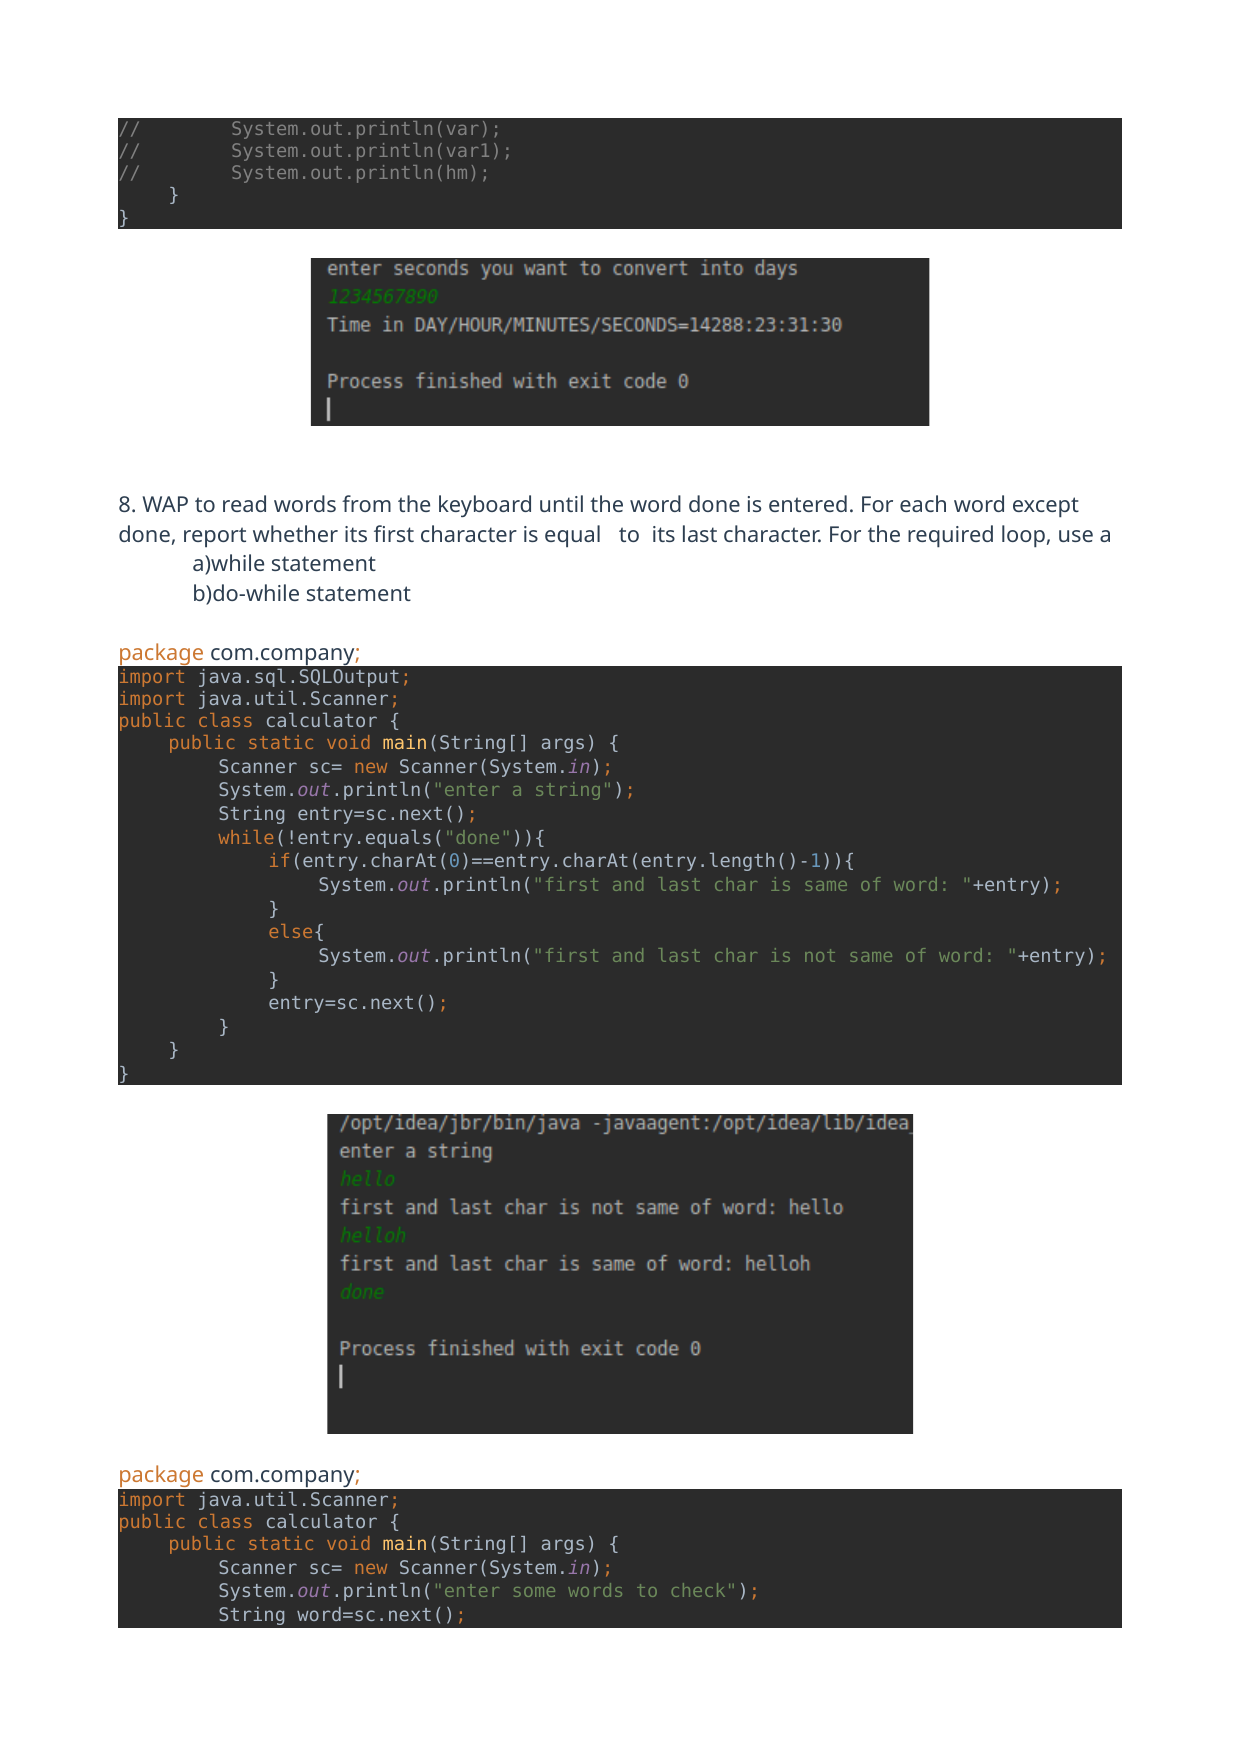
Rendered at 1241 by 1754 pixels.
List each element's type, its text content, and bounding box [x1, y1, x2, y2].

text } [118, 1039, 1122, 1063]
text System.out.println("enter a string"); [118, 779, 1122, 803]
text Scanner sc= new Scanner(System.in); [118, 756, 1122, 779]
text } [118, 898, 1122, 921]
text while(!entry.equals("done")){ [118, 827, 1122, 850]
text Scanner sc= new Scanner(System.in); [118, 1557, 1122, 1580]
text System.out.println("enter some words to check"); [118, 1580, 1122, 1604]
text String entry=sc.next(); [118, 803, 1122, 827]
picture [310, 258, 930, 426]
text String word=sc.next(); [118, 1604, 1122, 1628]
picture [327, 1114, 914, 1434]
text 8. WAP to read words from the keyboard until the word done is entered. For each word except done, report whether its first character is equal to its last character. For the required loop, use a a)while statement b)do-while statement [118, 489, 1122, 608]
text package com.company; [118, 637, 1122, 666]
text public static void main(String[] args) { [118, 732, 1122, 756]
text entry=sc.next(); [118, 992, 1122, 1016]
text // System.out.println(var1); [118, 140, 1122, 162]
text public static void main(String[] args) { [118, 1533, 1122, 1557]
text } [118, 184, 1122, 207]
text public class calculator { [118, 1511, 1122, 1533]
text } [118, 1016, 1122, 1039]
text package com.company; [118, 1459, 1122, 1489]
text public class calculator { [118, 710, 1122, 732]
text // System.out.println(var); [118, 118, 1122, 140]
text else{ [118, 921, 1122, 945]
text import java.util.Scanner; [118, 688, 1122, 710]
text System.out.println("first and last char is not same of word: "+entry); [118, 945, 1122, 968]
text } [118, 207, 1122, 229]
text } [118, 968, 1122, 992]
text // System.out.println(hm); [118, 162, 1122, 184]
text if(entry.charAt(0)==entry.charAt(entry.length()-1)){ [118, 850, 1122, 874]
text import java.util.Scanner; [118, 1489, 1122, 1511]
text } [118, 1063, 1122, 1085]
text System.out.println("first and last char is same of word: "+entry); [118, 874, 1122, 898]
text import java.sql.SQLOutput; [118, 666, 1122, 688]
